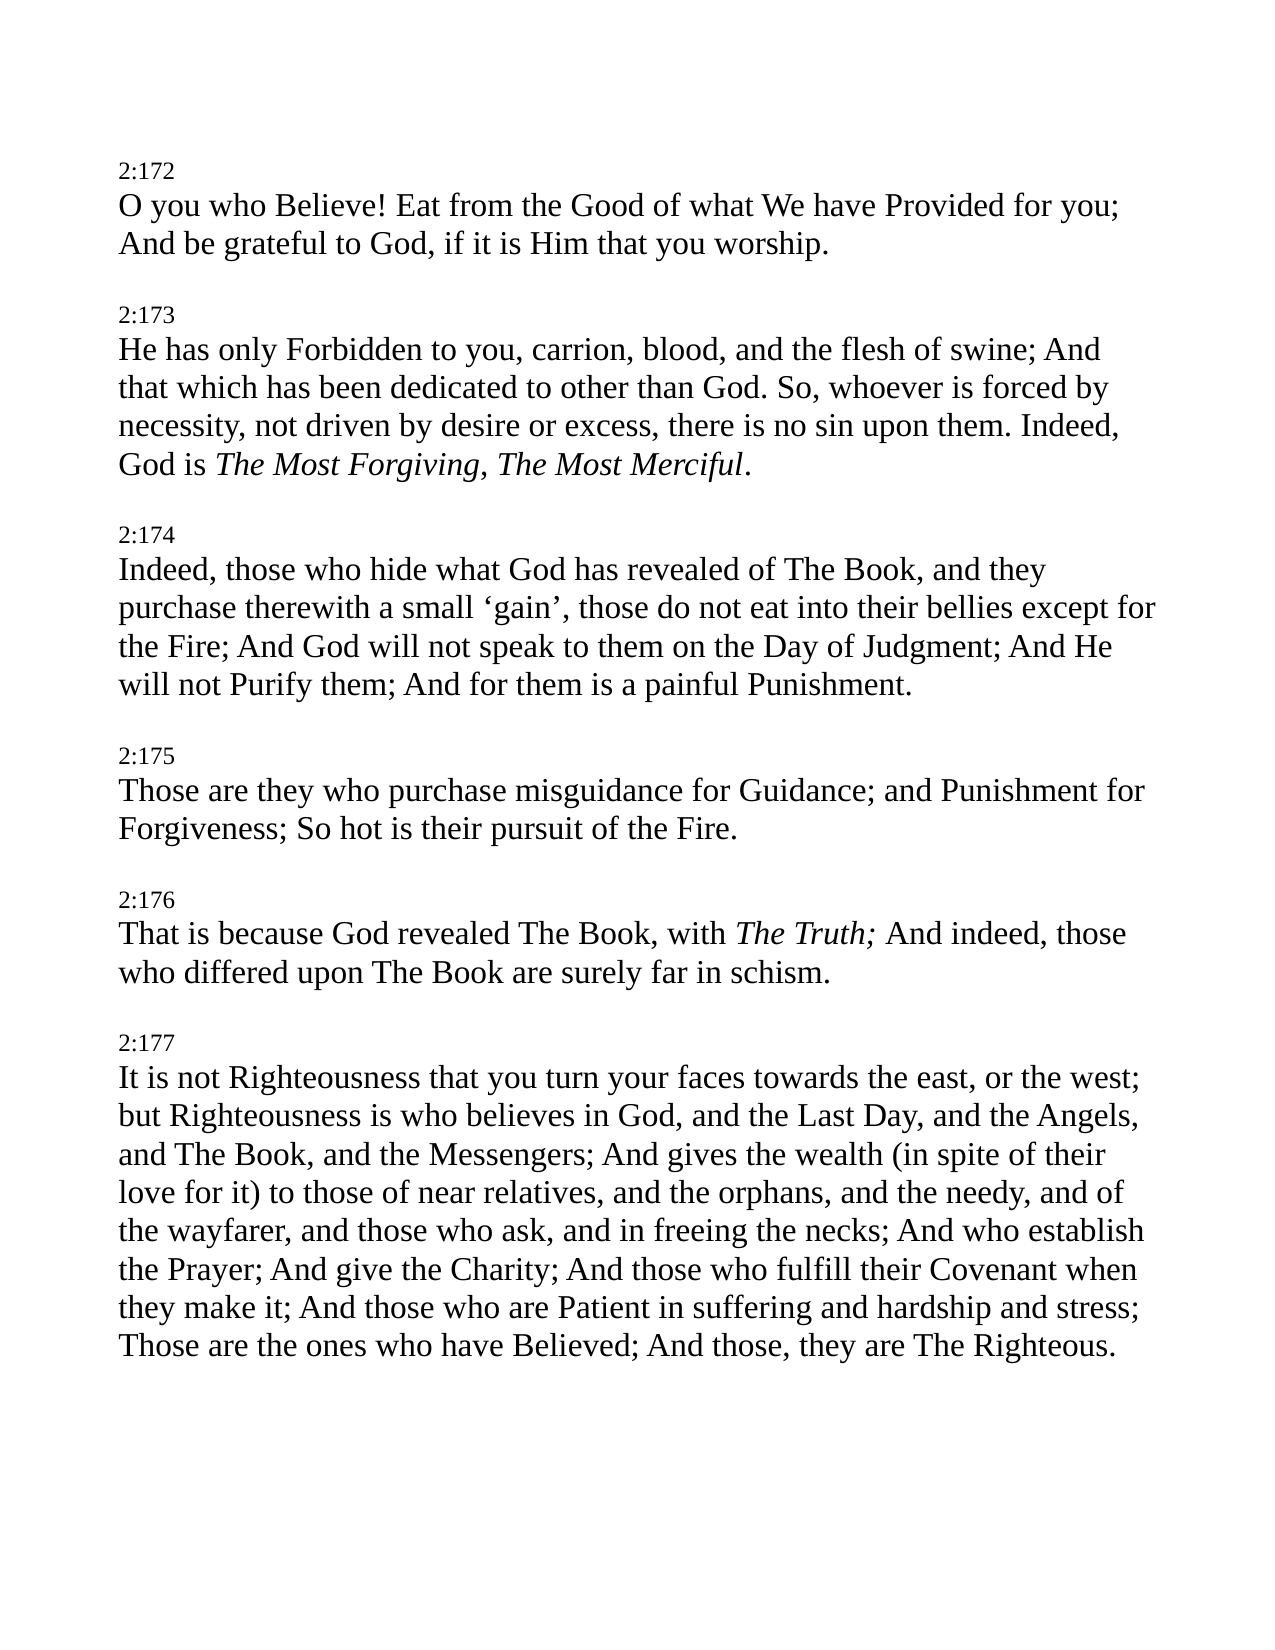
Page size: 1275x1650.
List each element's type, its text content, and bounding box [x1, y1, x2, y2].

text That is because God revealed The Book, with The Truth; And indeed, those who differed upon The Book are surely far in schism. [118, 913, 1157, 990]
text Those are they who purchase misguidance for Guidance; and Punishment for Forgiveness; So hot is their pursuit of the Fire. [118, 770, 1157, 846]
text O you who Believe! Eat from the Good of what We have Provided for you; And be grateful to God, if it is Him that you worship. [118, 185, 1157, 262]
text 2:175 [118, 741, 1157, 770]
text 2:177 [118, 1028, 1157, 1057]
text 2:172 [118, 156, 1157, 185]
text 2:176 [118, 885, 1157, 913]
text He has only Forbidden to you, carrion, blood, and the flesh of swine; And that which has been dedicated to other than God. So, whoever is forced by necessity, not driven by desire or excess, there is no sin upon them. Indeed, God is The Most Forgiving, The Most Merciful. [118, 329, 1157, 482]
text It is not Righteousness that you turn your faces towards the east, or the west; but Righteousness is who believes in God, and the Last Day, and the Angels, and The Book, and the Messengers; And gives the wealth (in spite of their love for it) to those of near relatives, and the orphans, and the needy, and of the wayfarer, and those who ask, and in freeing the necks; And who establish the Prayer; And give the Charity; And those who fulfill their Covenant when they make it; And those who are Patient in suffering and hardship and stress; Those are the ones who have Believed; And those, they are The Righteous. [118, 1057, 1157, 1364]
text 2:173 [118, 300, 1157, 329]
text Indeed, those who hide what God has revealed of The Book, and they purchase therewith a small ‘gain’, those do not eat into their bellies except for the Fire; And God will not speak to them on the Day of Judgment; And He will not Purify them; And for them is a painful Punishment. [118, 549, 1157, 703]
text 2:174 [118, 521, 1157, 549]
